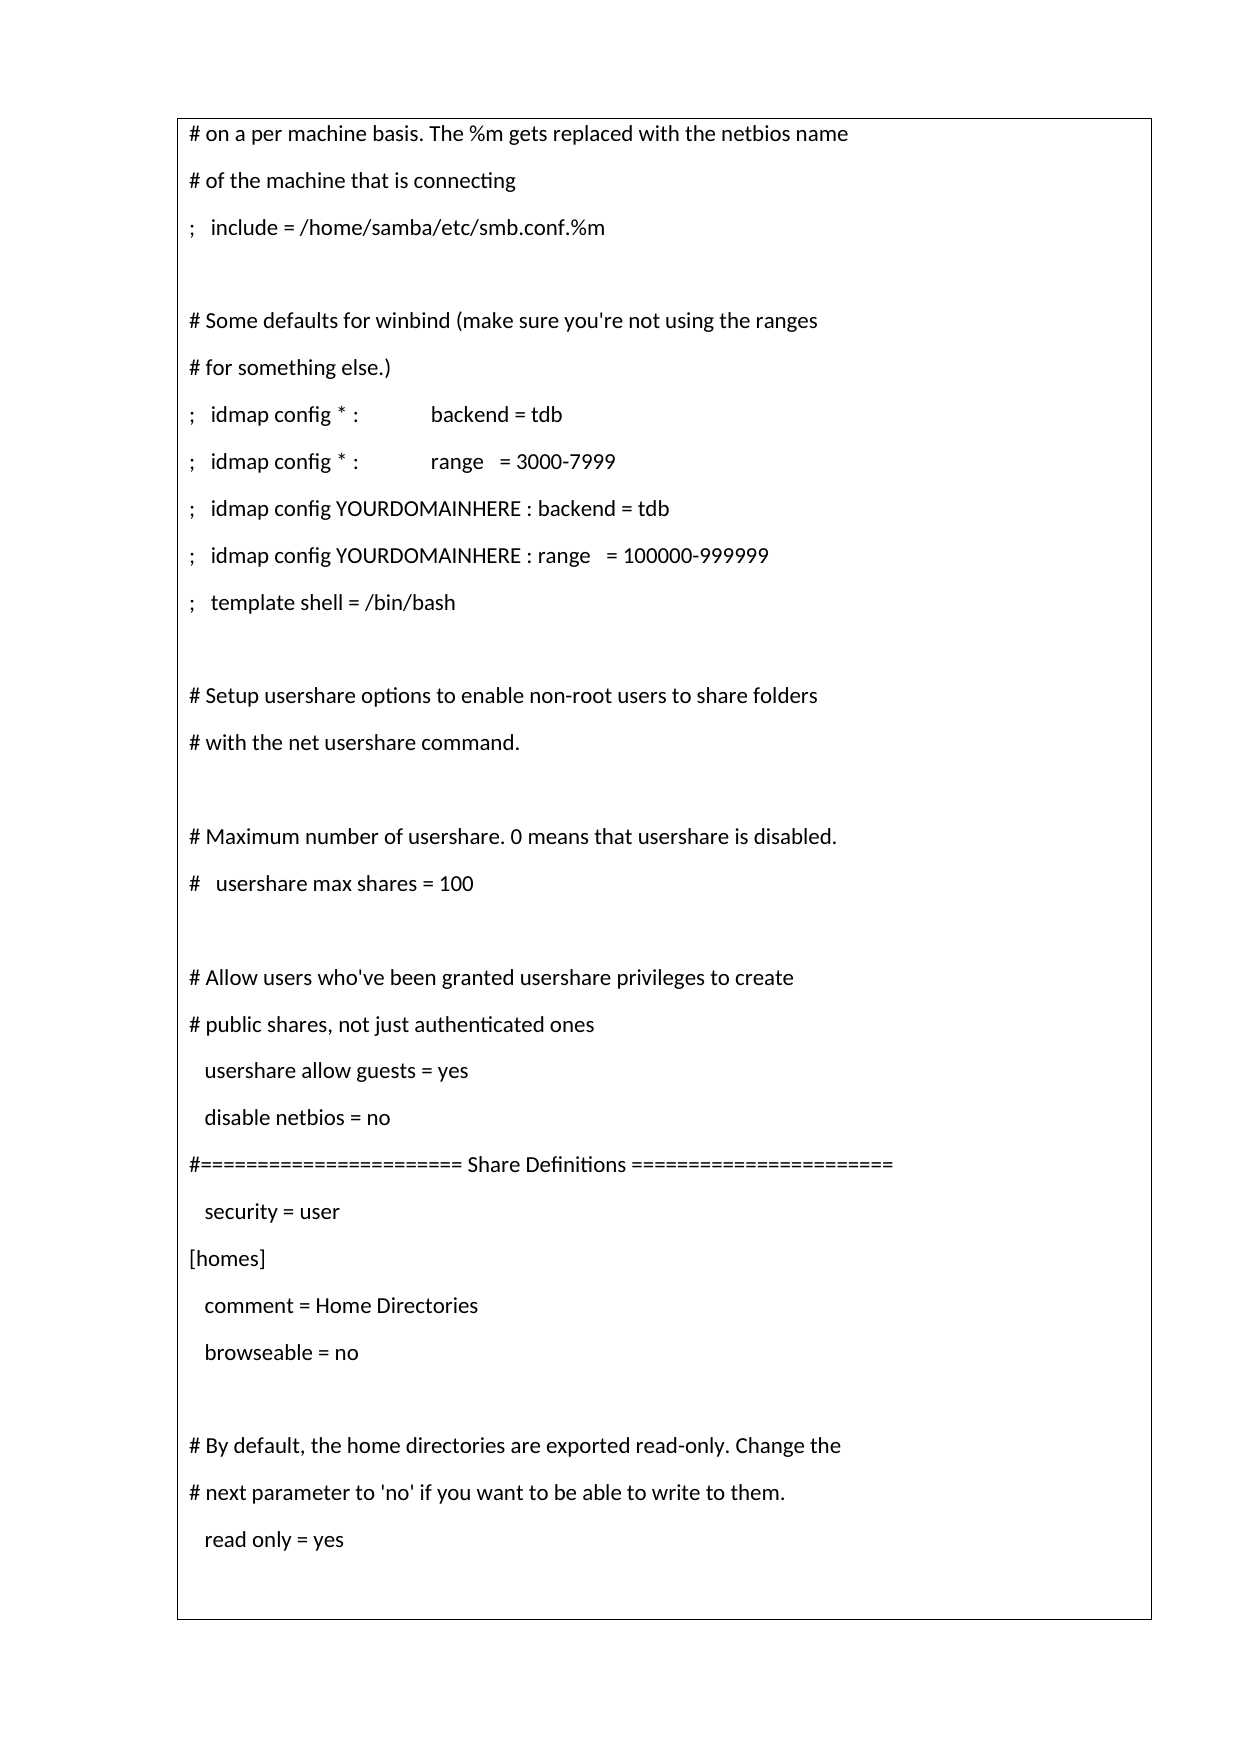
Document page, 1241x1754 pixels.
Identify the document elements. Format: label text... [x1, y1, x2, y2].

table_header # on a per machine basis. The %m gets replaced with the netbios name # of the machine that is connecting ; include = /home/samba/etc/smb.conf.%m # Some defaults for winbind (make sure you're not using the ranges # for something else.) ; idmap config * : backend = tdb ; idmap config * : range = 3000-7999 ; idmap config YOURDOMAINHERE : backend = tdb ; idmap config YOURDOMAINHERE : range = 100000-999999 ; template shell = /bin/bash # Setup usershare options to enable non-root users to share folders # with the net usershare command. # Maximum number of usershare. 0 means that usershare is disabled. # usershare max shares = 100 # Allow users who've been granted usershare privileges to create # public shares, not just authenticated ones usershare allow guests = yes disable netbios = no #======================= Share Definitions ======================= security = user [homes] comment = Home Directories browseable = no # By default, the home directories are exported read-only. Change the # next parameter to 'no' if you want to be able to write to them. read only = yes [178, 119, 1151, 1619]
